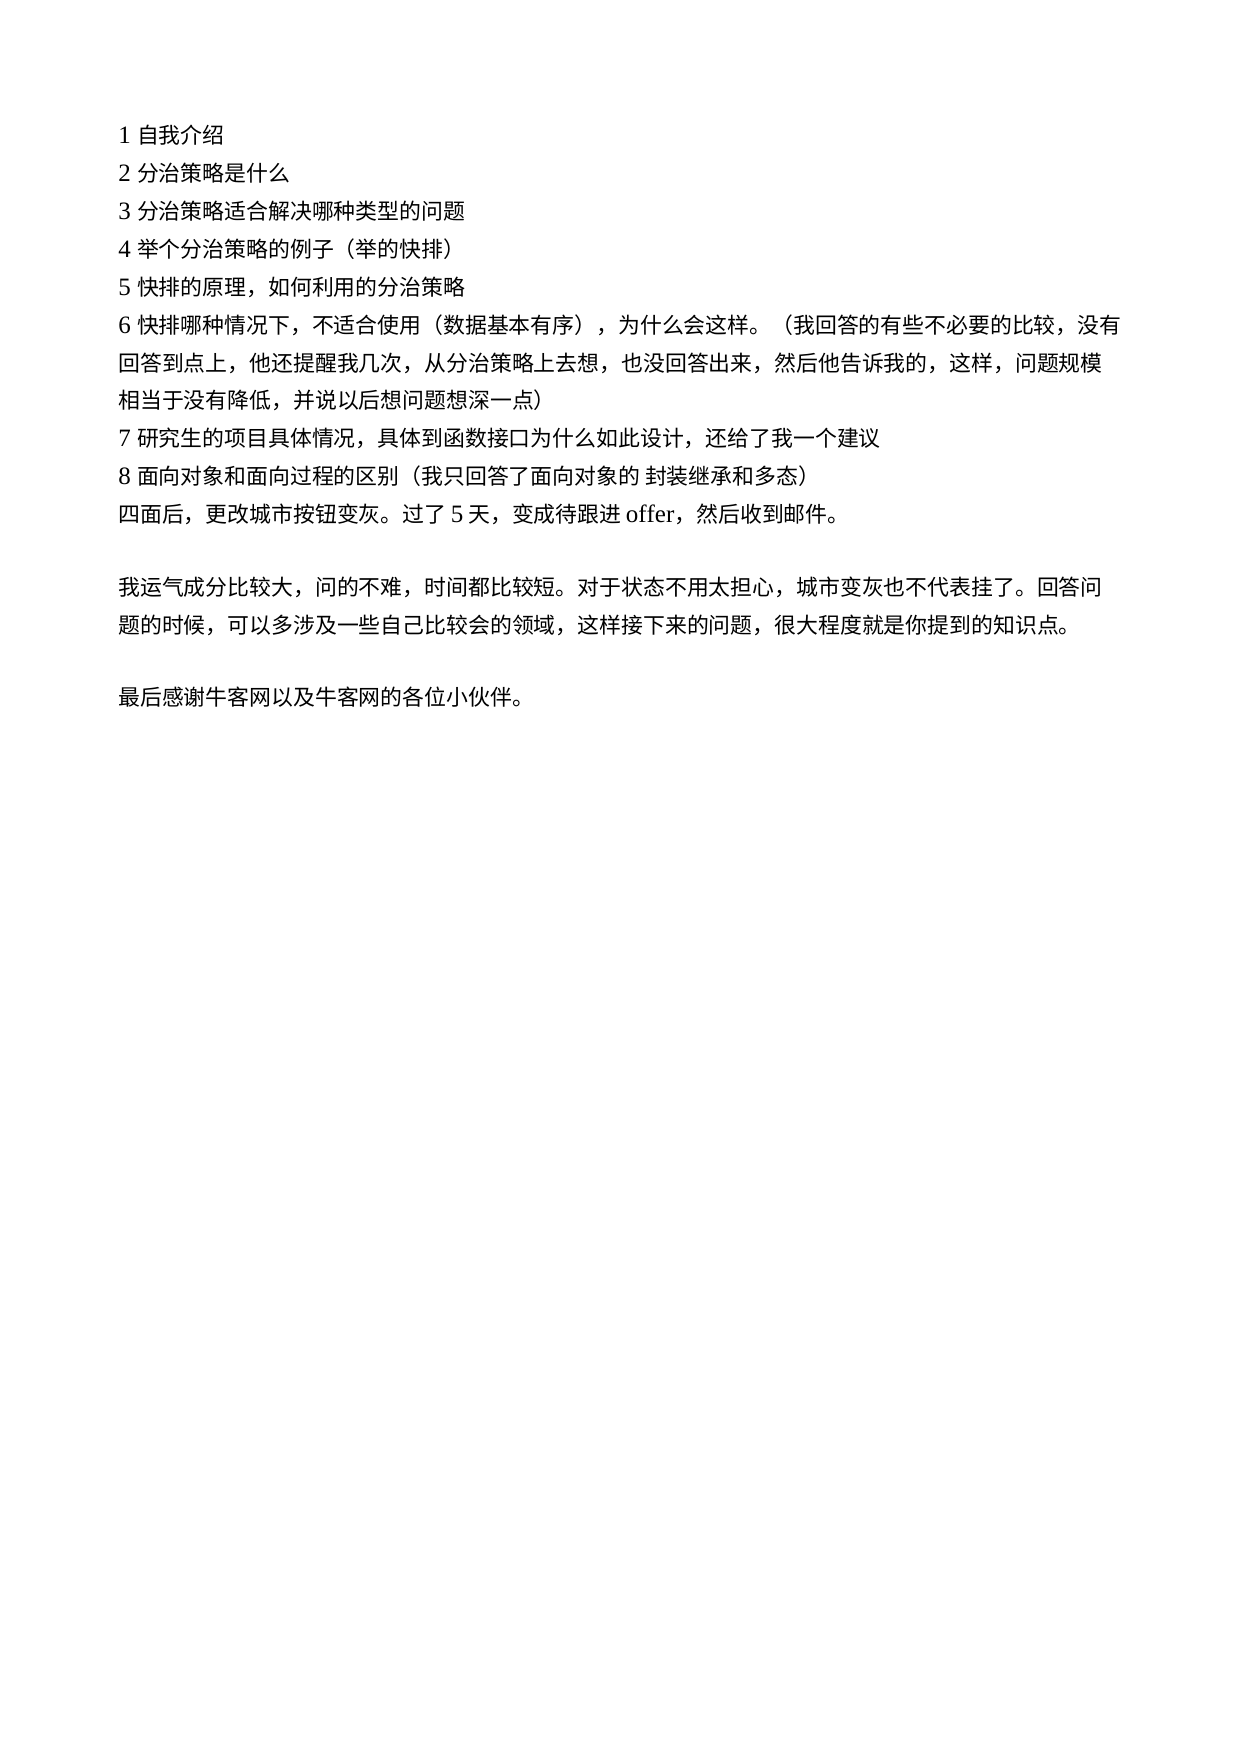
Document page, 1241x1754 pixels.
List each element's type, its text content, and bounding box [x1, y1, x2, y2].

text 3 分治策略适合解决哪种类型的问题 [118, 194, 1122, 226]
text 6 快排哪种情况下，不适合使用（数据基本有序），为什么会这样。（我回答的有些不必要的比较，没有回答到点上，他还提醒我几次，从分治策略上去想，也没回答出来，然后他告诉我的，这样，问题规模相当于没有降低，并说以后想问题想深一点） [118, 308, 1122, 415]
text 我运气成分比较大，问的不难，时间都比较短。对于状态不用太担心，城市变灰也不代表挂了。回答问题的时候，可以多涉及一些自己比较会的领域，这样接下来的问题，很大程度就是你提到的知识点。 [118, 570, 1122, 639]
text 7 研究生的项目具体情况，具体到函数接口为什么如此设计，还给了我一个建议 8 面向对象和面向过程的区别（我只回答了面向对象的 封装继承和多态） [118, 421, 1122, 491]
text 四面后，更改城市按钮变灰。过了5天，变成待跟进offer，然后收到邮件。 [118, 497, 1122, 529]
text 最后感谢牛客网以及牛客网的各位小伙伴。 [118, 680, 1122, 712]
text 4 举个分治策略的例子（举的快排） 5 快排的原理，如何利用的分治策略 [118, 232, 1122, 301]
text 2 分治策略是什么 [118, 156, 1122, 188]
text 1 自我介绍 [118, 118, 1122, 150]
